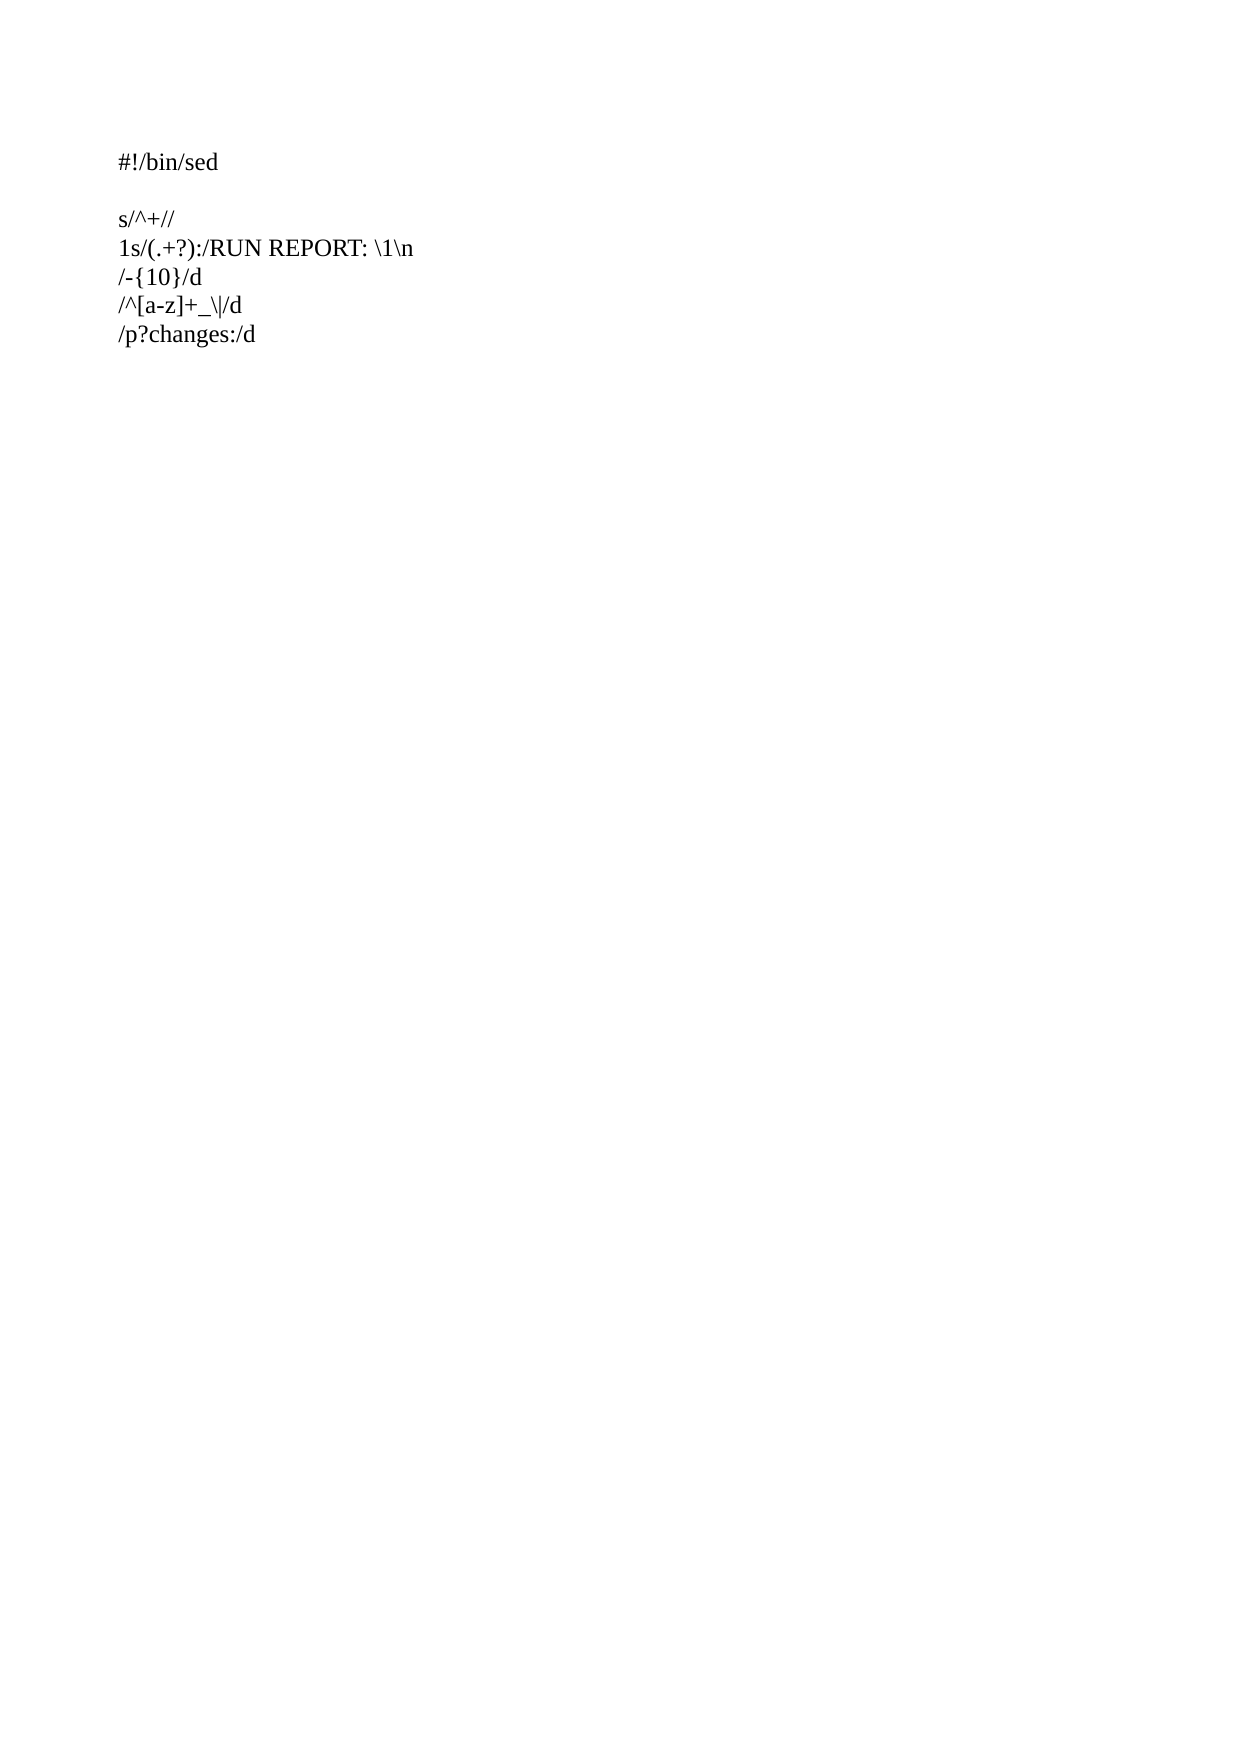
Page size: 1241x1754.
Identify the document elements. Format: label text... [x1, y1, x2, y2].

text s/^+// [118, 204, 1122, 233]
text /p?changes:/d [118, 319, 1122, 348]
text 1s/(.+?):/RUN REPORT: \1\n [118, 233, 1122, 262]
text /^[a-z]+_\|/d [118, 291, 1122, 319]
text #!/bin/sed [118, 147, 1122, 176]
text /-{10}/d [118, 262, 1122, 291]
